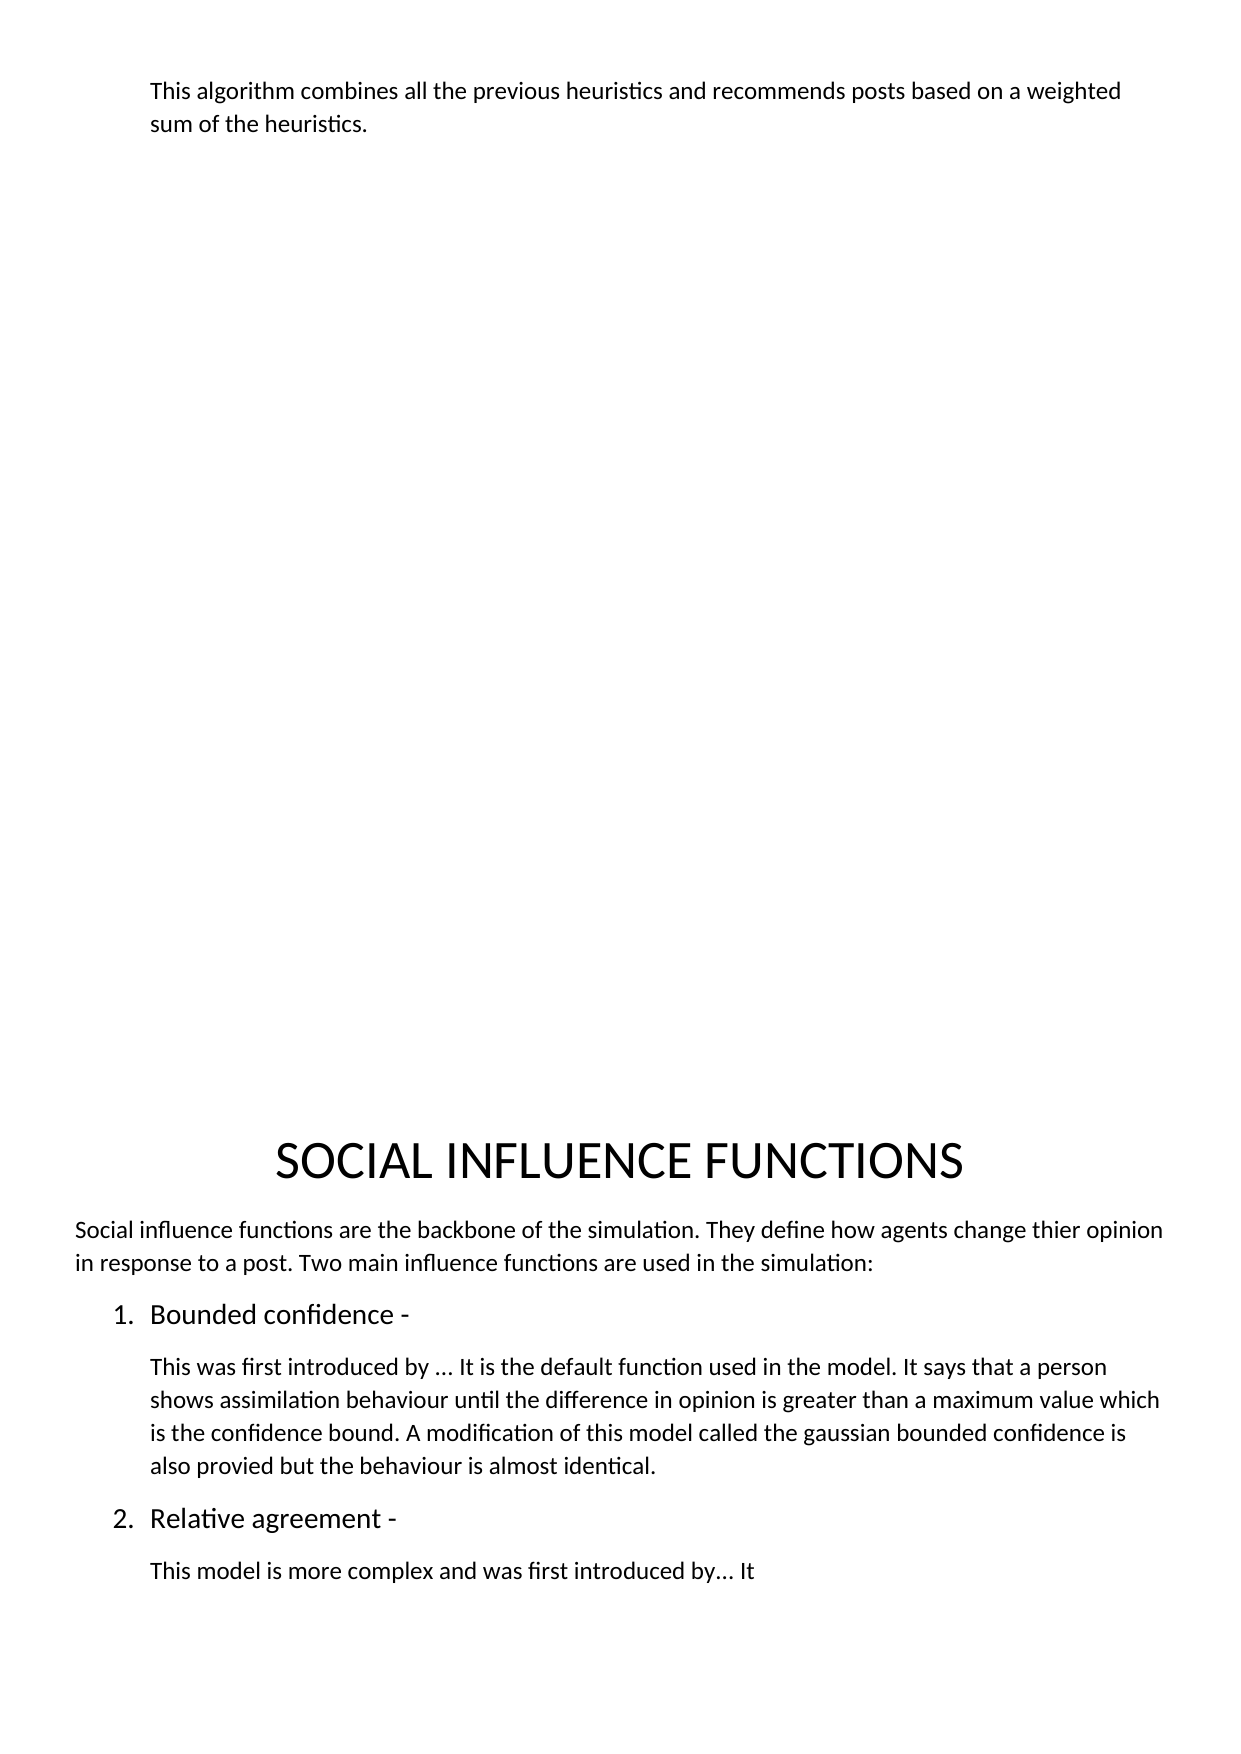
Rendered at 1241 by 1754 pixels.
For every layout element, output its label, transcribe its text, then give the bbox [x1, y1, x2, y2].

list Bounded confidence - [112, 1296, 1165, 1332]
list Relative agreement - [112, 1500, 1165, 1535]
list This algorithm combines all the previous heuristics and recommends posts based on a weighted sum of the heuristics. [112, 75, 1165, 138]
list This was first introduced by ... It is the default function used in the model. It says that a person shows assimilation behaviour until the difference in opinion is greater than a maximum value which is the confidence bound. A modification of this model called the gaussian bounded confidence is also provied but the behaviour is almost identical. [112, 1351, 1165, 1481]
text SOCIAL INFLUENCE FUNCTIONS [75, 1126, 1165, 1192]
text Social influence functions are the backbone of the simulation. They define how agents change thier opinion in response to a post. Two main influence functions are used in the simulation: [75, 1214, 1165, 1277]
list This model is more complex and was first introduced by... It [112, 1555, 1165, 1585]
